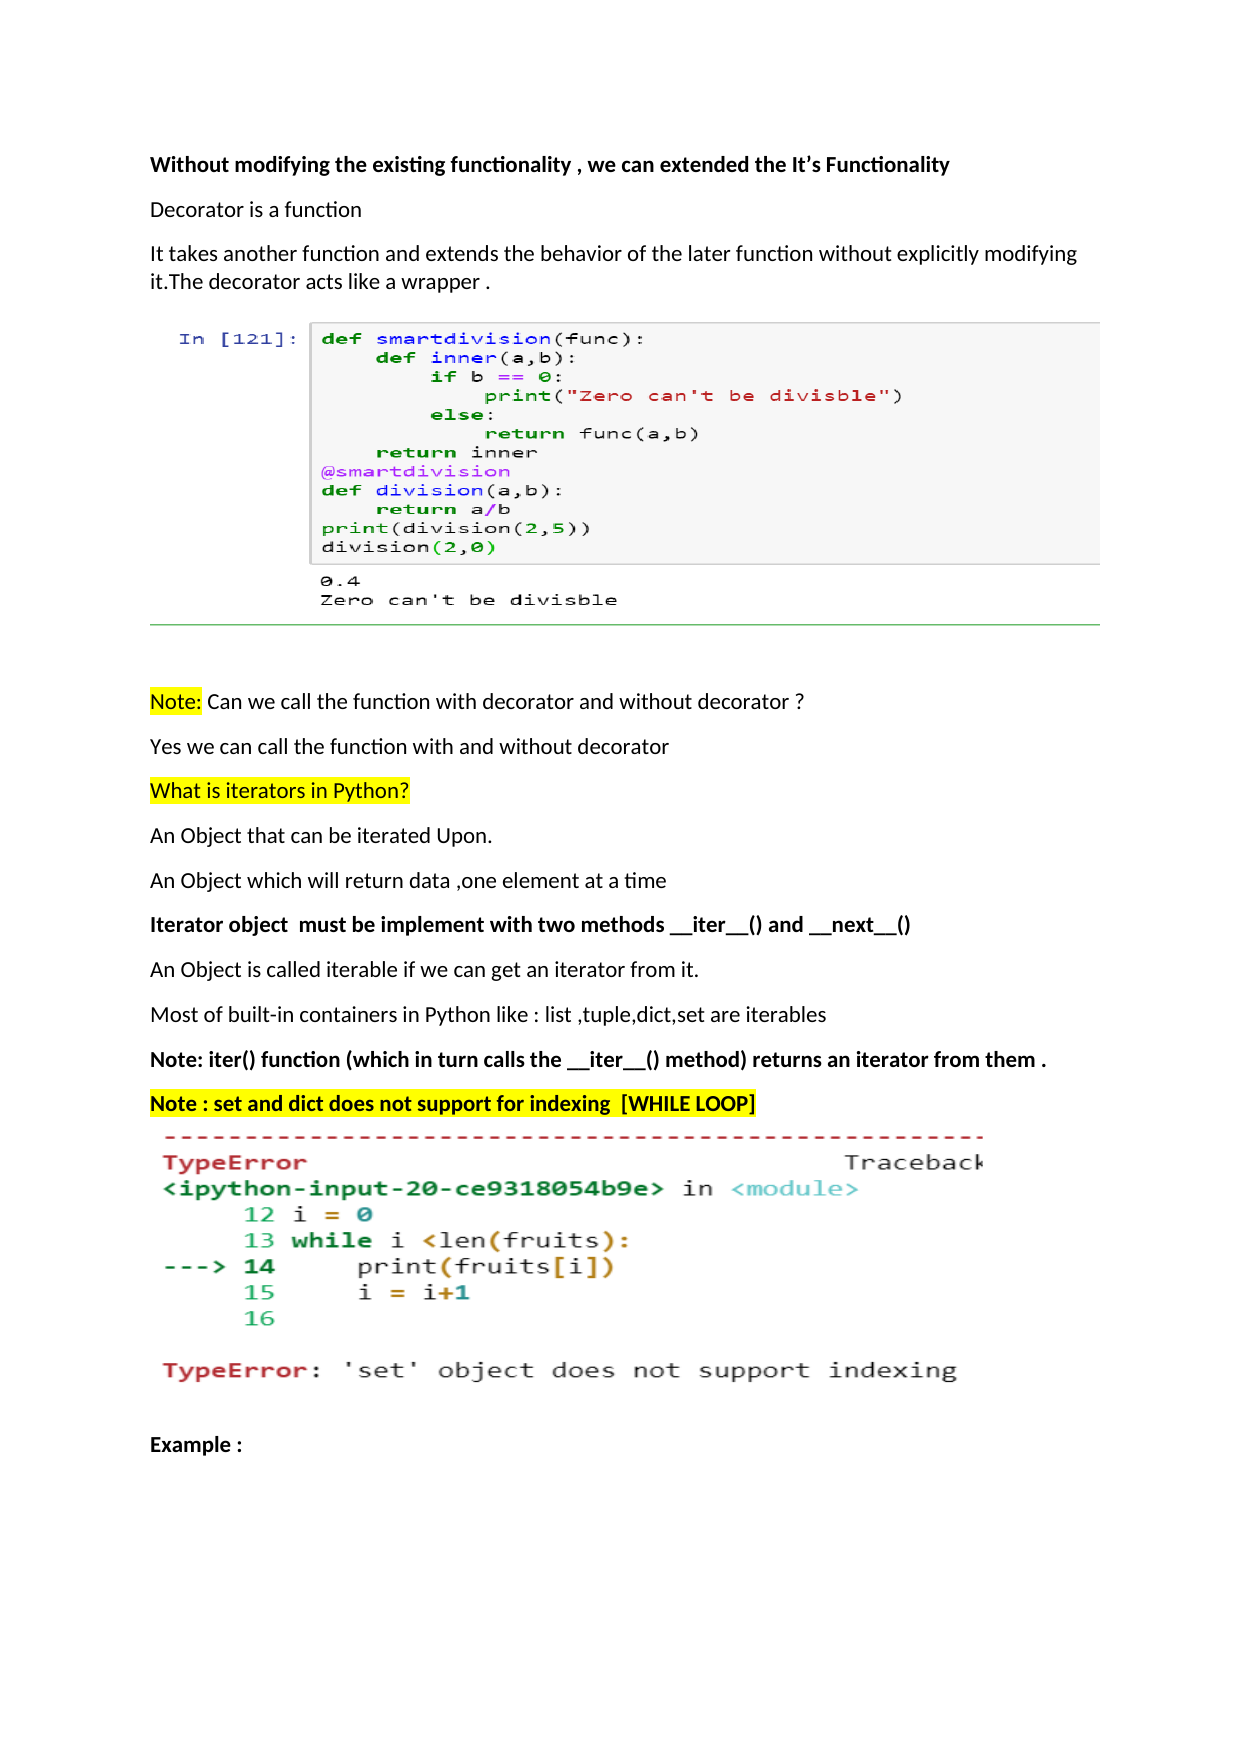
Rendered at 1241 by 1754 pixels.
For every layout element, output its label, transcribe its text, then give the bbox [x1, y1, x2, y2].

text Without modifying the existing functionality , we can extended the It’s Functionality [150, 150, 1090, 178]
text Note: Can we call the function with decorator and without decorator ? [150, 687, 1090, 715]
text An Object is called iterable if we can get an iterator from it. [150, 955, 1090, 983]
text Note : set and dict does not support for indexing [WHILE LOOP] [150, 1089, 1090, 1117]
text An Object which will return data ,one element at a time [150, 866, 1090, 894]
text Decorator is a function [150, 195, 1090, 223]
text Yes we can call the function with and without decorator [150, 732, 1090, 760]
text It takes another function and extends the behavior of the later function without explicitly modifying it.The decorator acts like a wrapper . [150, 239, 1090, 295]
text An Object that can be iterated Upon. [150, 821, 1090, 849]
text Example : [150, 1430, 1090, 1458]
text Most of built-in containers in Python like : list ,tuple,dict,set are iterables [150, 1000, 1090, 1028]
text Note: iter() function (which in turn calls the __iter__() method) returns an iterator from them . [150, 1045, 1090, 1073]
text Iterator object must be implement with two methods __iter__() and __next__() [150, 911, 1090, 939]
text What is iterators in Python? [150, 777, 1090, 804]
